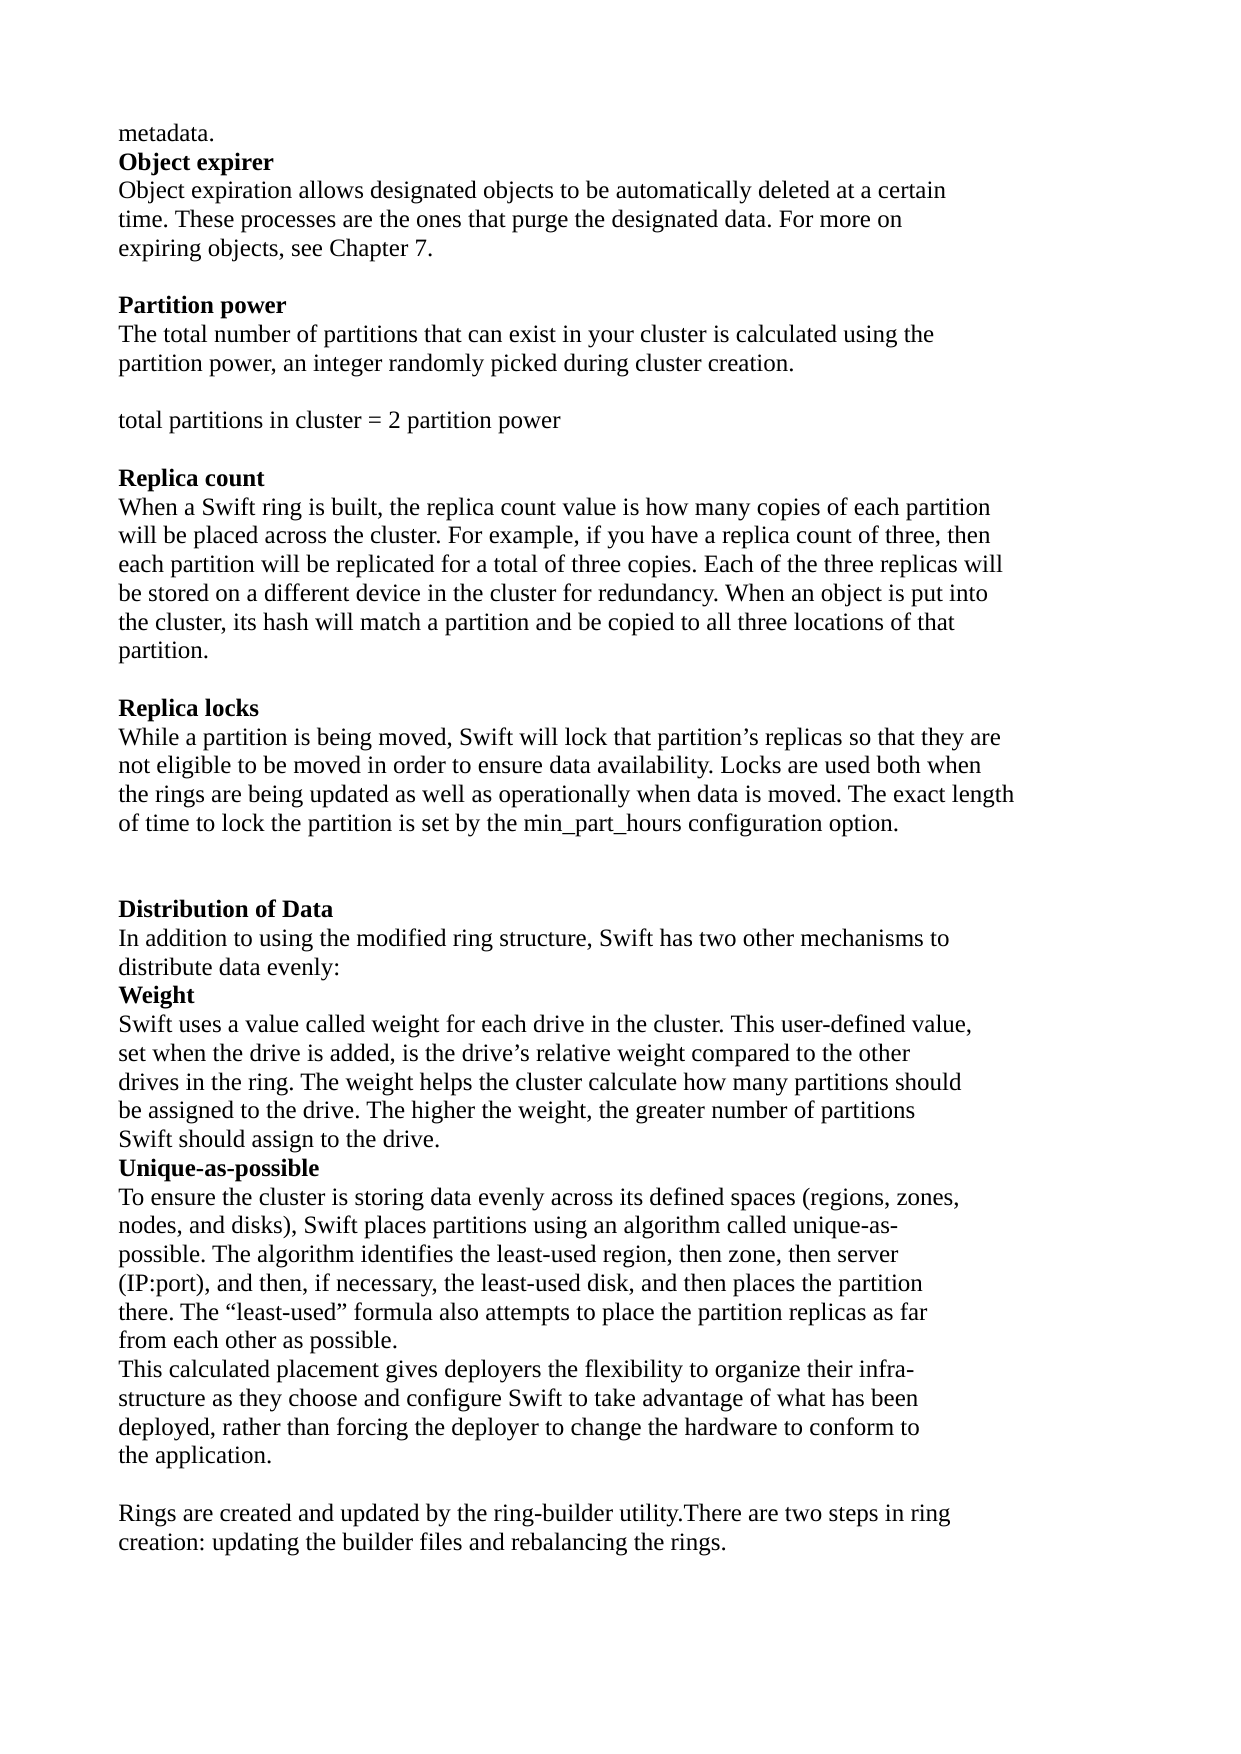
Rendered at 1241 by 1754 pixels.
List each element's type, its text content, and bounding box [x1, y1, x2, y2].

text In addition to using the modified ring structure, Swift has two other mechanisms to [118, 923, 1122, 952]
text creation: updating the builder files and rebalancing the rings. [118, 1527, 1122, 1556]
text the cluster, its hash will match a partition and be copied to all three locations of that [118, 607, 1122, 636]
text set when the drive is added, is the drive’s relative weight compared to the other [118, 1038, 1122, 1067]
text This calculated placement gives deployers the flexibility to organize their infra‐ [118, 1354, 1122, 1383]
text there. The “least-used” formula also attempts to place the partition replicas as far [118, 1297, 1122, 1326]
text metadata. [118, 118, 1122, 147]
text Swift uses a value called weight for each drive in the cluster. This user-defined value, [118, 1009, 1122, 1038]
text partition. [118, 636, 1122, 664]
text Replica locks [118, 693, 1122, 722]
text Unique-as-possible [118, 1153, 1122, 1182]
text Distribution of Data [118, 894, 1122, 923]
text Swift should assign to the drive. [118, 1124, 1122, 1153]
text total partitions in cluster = 2 partition power [118, 406, 1122, 434]
text the application. [118, 1441, 1122, 1469]
text will be placed across the cluster. For example, if you have a replica count of three, then [118, 521, 1122, 549]
text distribute data evenly: [118, 952, 1122, 981]
text When a Swift ring is built, the replica count value is how many copies of each partition [118, 492, 1122, 521]
text of time to lock the partition is set by the min_part_hours configuration option. [118, 808, 1122, 837]
text Rings are created and updated by the ring-builder utility.There are two steps in ring [118, 1498, 1122, 1527]
text The total number of partitions that can exist in your cluster is calculated using the [118, 319, 1122, 348]
text Replica count [118, 463, 1122, 492]
text Partition power [118, 291, 1122, 319]
text from each other as possible. [118, 1326, 1122, 1354]
text Object expiration allows designated objects to be automatically deleted at a certain [118, 176, 1122, 204]
text possible. The algorithm identifies the least-used region, then zone, then server [118, 1239, 1122, 1268]
text partition power, an integer randomly picked during cluster creation. [118, 348, 1122, 377]
text deployed, rather than forcing the deployer to change the hardware to conform to [118, 1412, 1122, 1441]
text Weight [118, 981, 1122, 1009]
text Object expirer [118, 147, 1122, 176]
text While a partition is being moved, Swift will lock that partition’s replicas so that they are [118, 722, 1122, 751]
text structure as they choose and configure Swift to take advantage of what has been [118, 1383, 1122, 1412]
text be stored on a different device in the cluster for redundancy. When an object is put into [118, 578, 1122, 607]
text not eligible to be moved in order to ensure data availability. Locks are used both when [118, 751, 1122, 779]
text the rings are being updated as well as operationally when data is moved. The exact length [118, 779, 1122, 808]
text drives in the ring. The weight helps the cluster calculate how many partitions should [118, 1067, 1122, 1096]
text time. These processes are the ones that purge the designated data. For more on [118, 204, 1122, 233]
text be assigned to the drive. The higher the weight, the greater number of partitions [118, 1096, 1122, 1124]
text To ensure the cluster is storing data evenly across its defined spaces (regions, zones, [118, 1182, 1122, 1211]
text nodes, and disks), Swift places partitions using an algorithm called unique-as- [118, 1211, 1122, 1239]
text expiring objects, see Chapter 7. [118, 233, 1122, 262]
text each partition will be replicated for a total of three copies. Each of the three replicas will [118, 549, 1122, 578]
text (IP:port), and then, if necessary, the least-used disk, and then places the partition [118, 1268, 1122, 1297]
